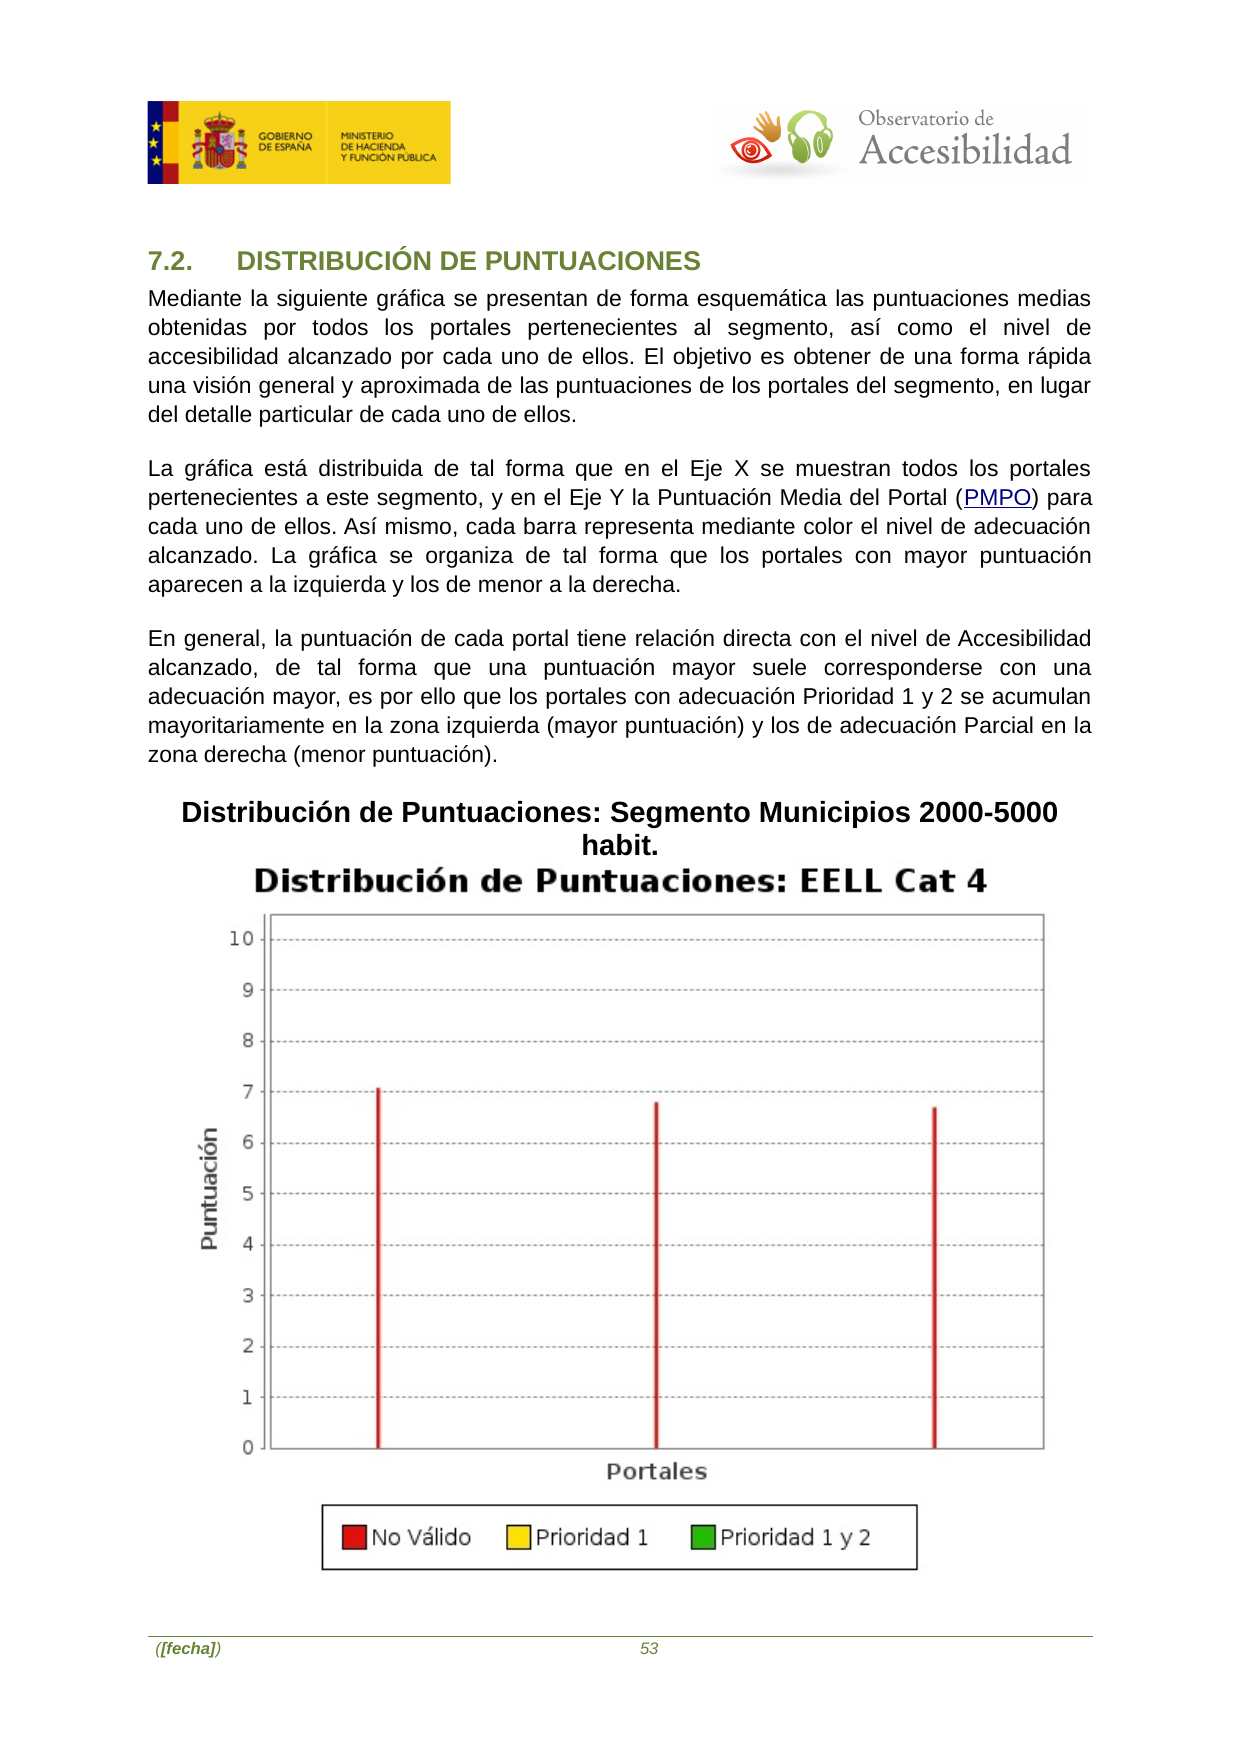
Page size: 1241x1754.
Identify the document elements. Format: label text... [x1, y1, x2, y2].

text Mediante la siguiente gráfica se presentan de forma esquemática las puntuaciones medias obtenidas por todos los portales pertenecientes al segmento, así como el nivel de accesibilidad alcanzado por cada uno de ellos. El objetivo es obtener de una forma rápida una visión general y aproximada de las puntuaciones de los portales del segmento, en lugar del detalle particular de cada uno de ellos. [148, 285, 1092, 427]
picture [178, 861, 1062, 1572]
text En general, la puntuación de cada portal tiene relación directa con el nivel de Accesibilidad alcanzado, de tal forma que una puntuación mayor suele corresponderse con una adecuación mayor, es por ello que los portales con adecuación Prioridad 1 y 2 se acumulan mayoritariamente en la zona izquierda (mayor puntuación) y los de adecuación Parcial en la zona derecha (menor puntuación). [148, 625, 1092, 767]
text La gráfica está distribuida de tal forma que en el Eje X se muestran todos los portales pertenecientes a este segmento, y en el Eje Y la Puntuación Media del Portal (PMPO) para cada uno de ellos. Así mismo, cada barra representa mediante color el nivel de adecuación alcanzado. La gráfica se organiza de tal forma que los portales con mayor puntuación aparecen a la izquierda y los de menor a la derecha. [148, 455, 1092, 597]
text Distribución de Puntuaciones: Segmento Municipios 2000-5000 habit. [148, 795, 1092, 862]
subtitle Distribución de puntuaciones [148, 245, 1092, 276]
picture [710, 101, 1086, 184]
picture [147, 101, 451, 184]
